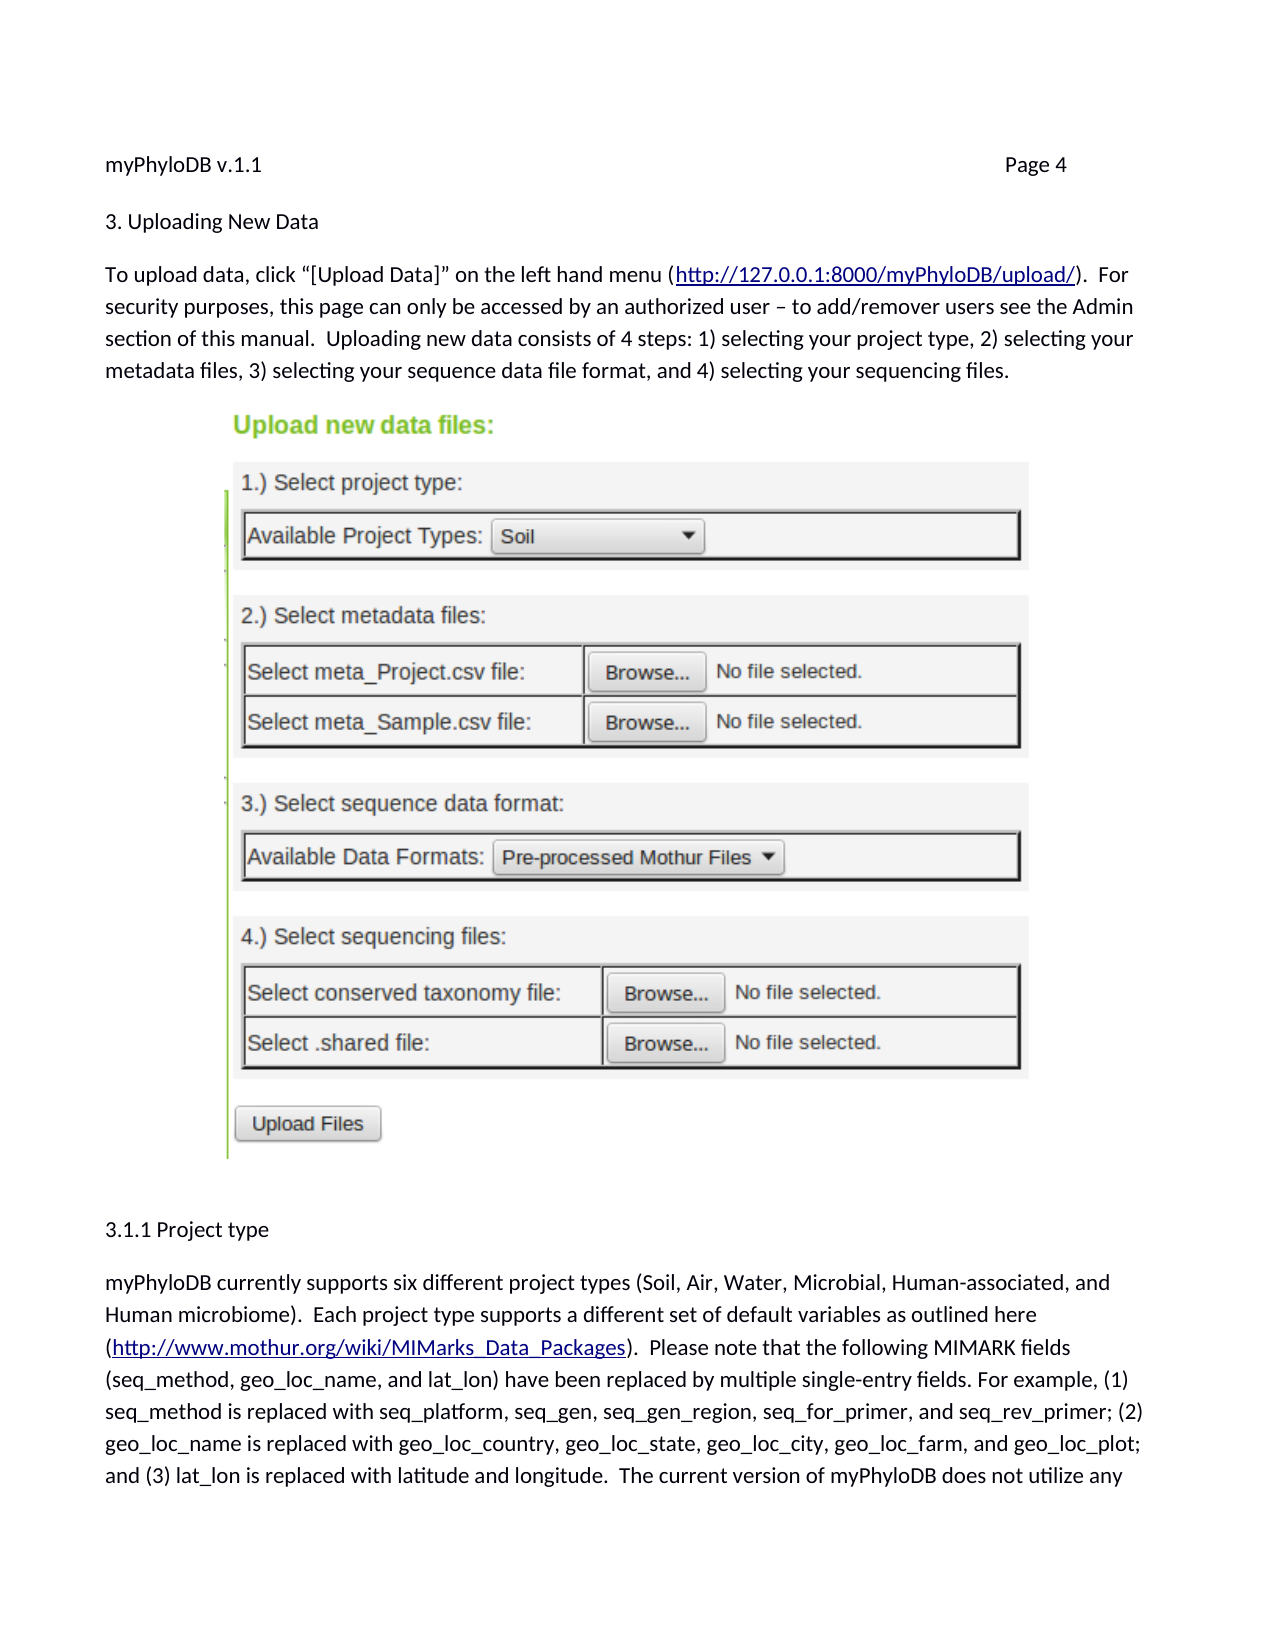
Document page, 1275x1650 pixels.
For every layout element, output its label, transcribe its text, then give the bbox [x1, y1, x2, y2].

text 3.1.1 Project type [105, 1215, 1170, 1243]
text To upload data, click “[Upload Data]” on the left hand menu (http://127.0.0.1:8000/myPhyloDB/upload/). For security purposes, this page can only be accessed by an authorized user – to add/remover users see the Admin section of this manual. Uploading new data consists of 4 steps: 1) selecting your project type, 2) selecting your metadata files, 3) selecting your sequence data file format, and 4) selecting your sequencing files. [105, 260, 1170, 385]
text 3. Uploading New Data [105, 207, 1170, 235]
text myPhyloDB currently supports six different project types (Soil, Air, Water, Microbial, Human-associated, and Human microbiome). Each project type supports a different set of default variables as outlined here (http://www.mothur.org/wiki/MIMarks_Data_Packages). Please note that the following MIMARK fields (seq_method, geo_loc_name, and lat_lon) have been replaced by multiple single-entry fields. For example, (1) seq_method is replaced with seq_platform, seq_gen, seq_gen_region, seq_for_primer, and seq_rev_primer; (2) geo_loc_name is replaced with geo_loc_country, geo_loc_state, geo_loc_city, geo_loc_farm, and geo_loc_plot; and (3) lat_lon is replaced with latitude and longitude. The current version of myPhyloDB does not utilize any [105, 1268, 1170, 1489]
picture [224, 409, 1051, 1159]
